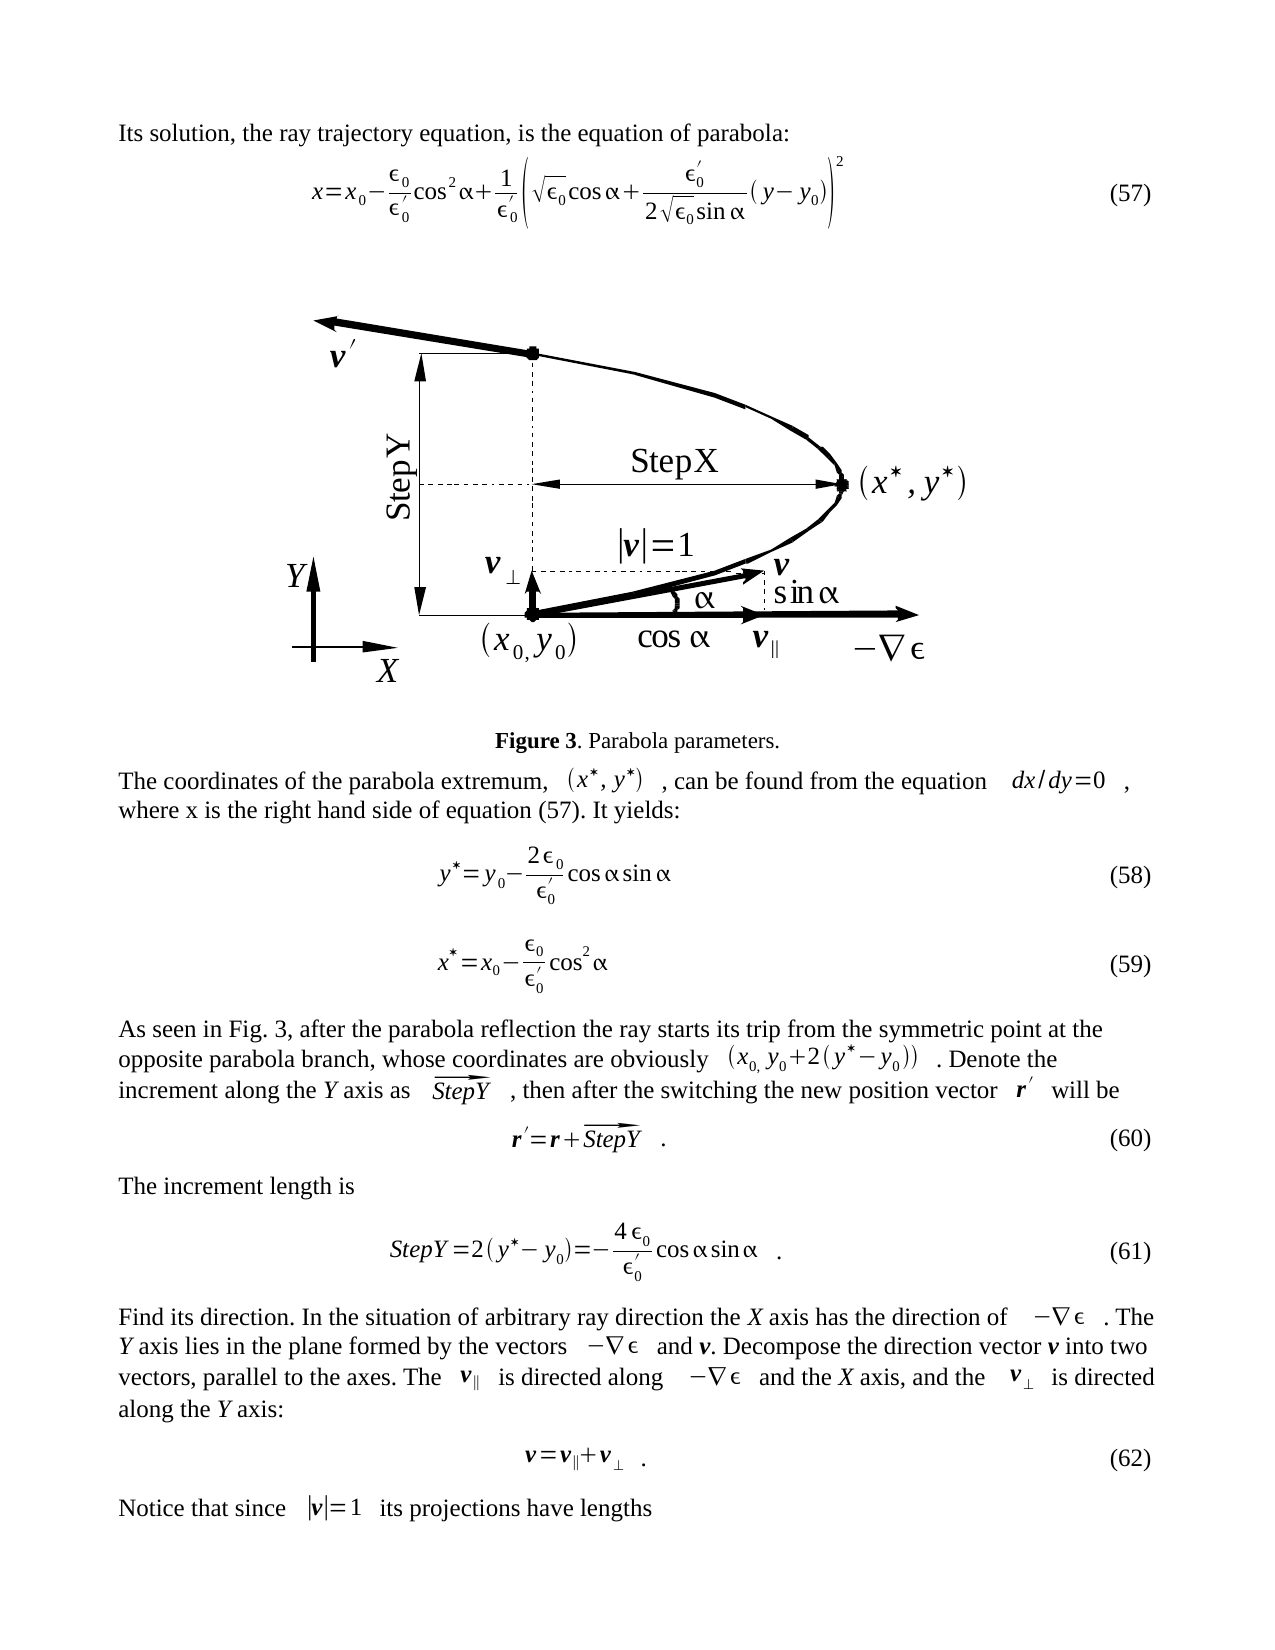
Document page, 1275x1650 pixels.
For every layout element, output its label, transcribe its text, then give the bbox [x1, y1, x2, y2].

table_header . [118, 1435, 1041, 1493]
table_header (57) [1041, 147, 1157, 250]
table_header (58) [1041, 836, 1157, 926]
text Find its direction. In the situation of arbitrary ray direction the X axis has the direction of . The Y axis lies in the plane formed by the vectorsand v. Decompose the direction vector v into two vectors, parallel to the axes. Theis directed along and the X axis, and the is directed along the Y axis: [118, 1302, 1157, 1423]
table_header (62) [1041, 1435, 1157, 1493]
table_header . [118, 1212, 1041, 1302]
table_header (61) [1041, 1212, 1157, 1302]
table_header . [118, 1117, 1041, 1171]
table_header (60) [1041, 1117, 1157, 1171]
text The coordinates of the parabola extremum,, can be found from the equation , where x is the right hand side of equation (57). It yields: [118, 766, 1157, 824]
text As seen in Fig. 3, after the parabola reflection the ray starts its trip from the symmetric point at the opposite parabola branch, whose coordinates are obviously. Denote the increment along the Y axis as, then after the switching the new position vectorwill be [118, 1014, 1157, 1105]
text Figure 3. Parabola parameters. [118, 727, 1157, 754]
table_header [118, 147, 1041, 250]
table_header [118, 926, 1041, 1014]
table_header (59) [1041, 926, 1157, 1014]
table_header [118, 836, 1041, 926]
text Notice that sinceits projections have lengths [118, 1493, 1157, 1522]
text The increment length is [118, 1171, 1157, 1200]
text Its solution, the ray trajectory equation, is the equation of parabola: [118, 118, 1157, 147]
